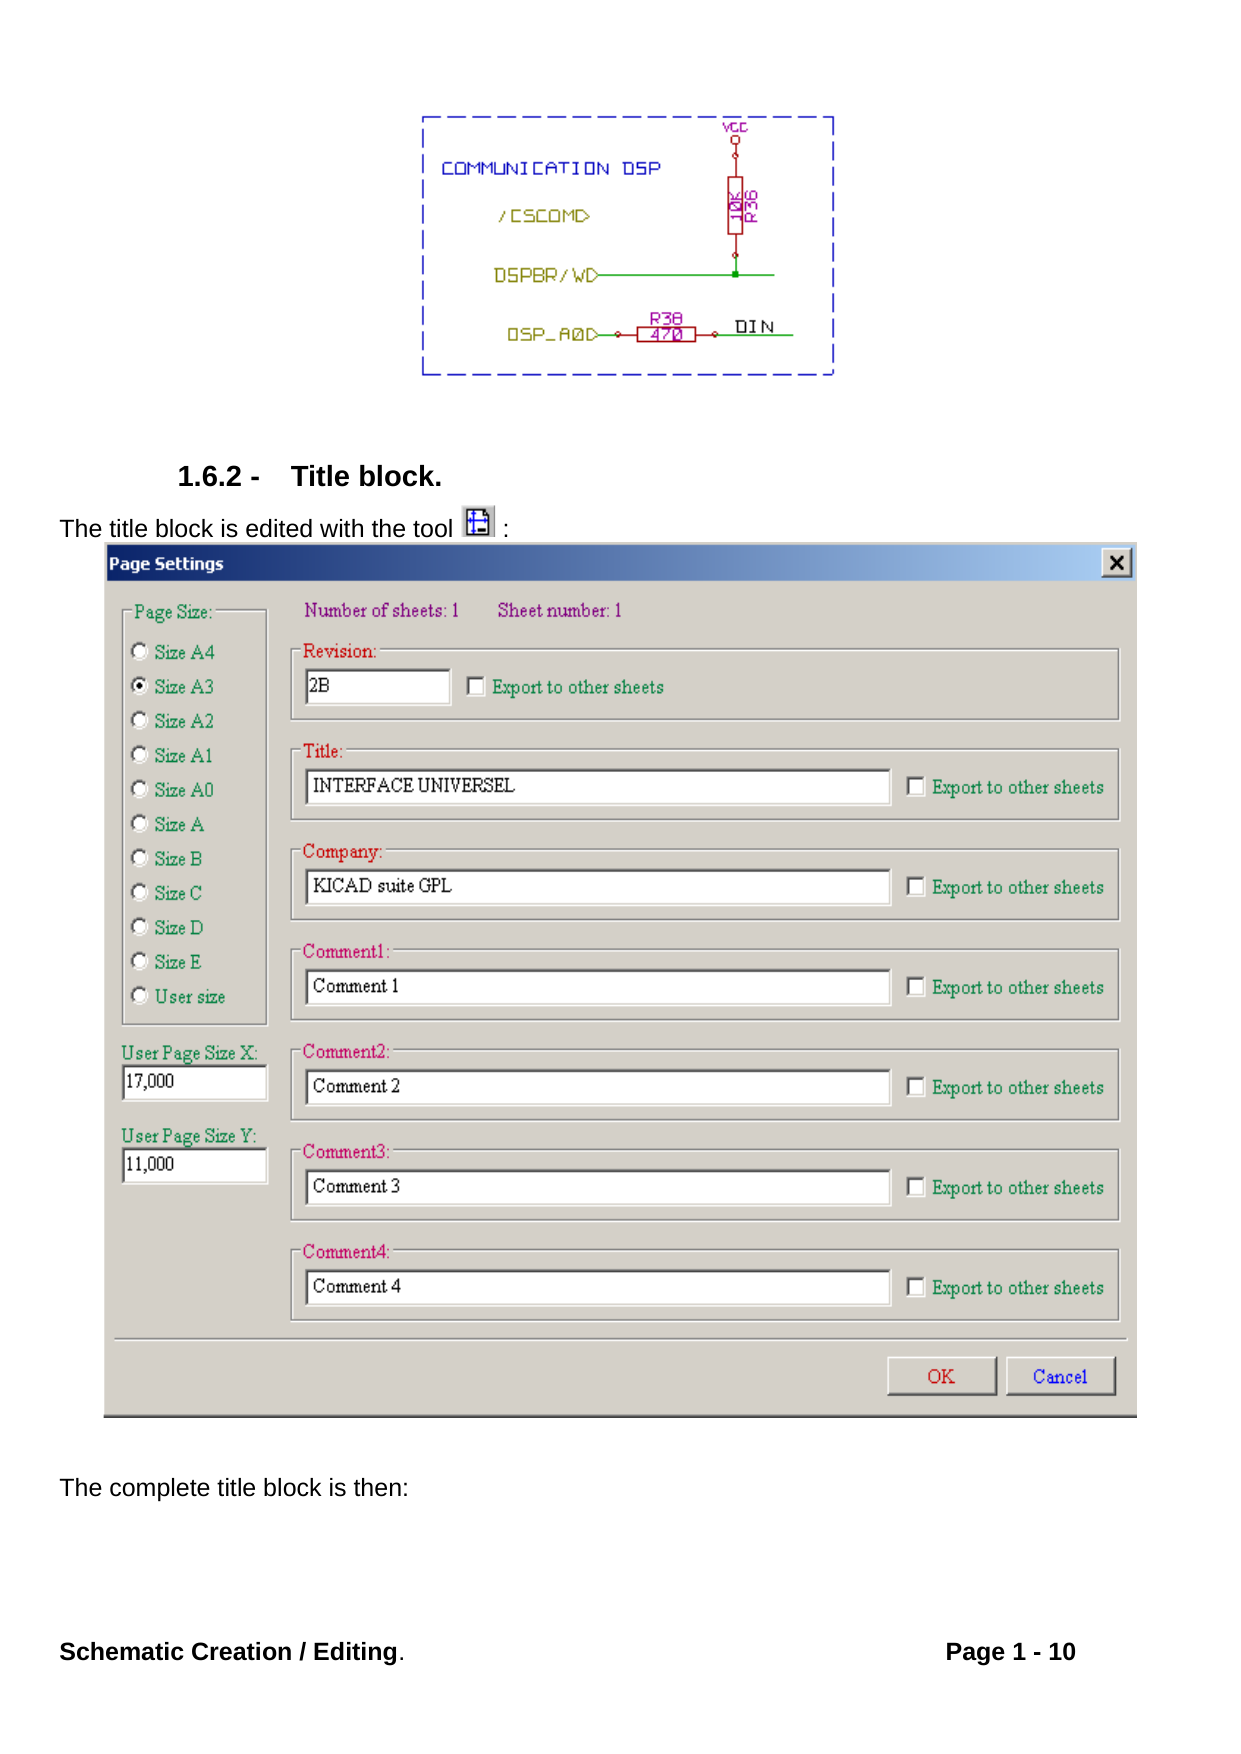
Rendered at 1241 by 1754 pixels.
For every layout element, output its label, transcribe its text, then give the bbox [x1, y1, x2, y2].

subtitle Title block. [177, 459, 1181, 492]
picture [103, 542, 1137, 1418]
text The complete title block is then: [59, 1473, 1181, 1502]
text The title block is edited with the tool : [59, 504, 1181, 542]
